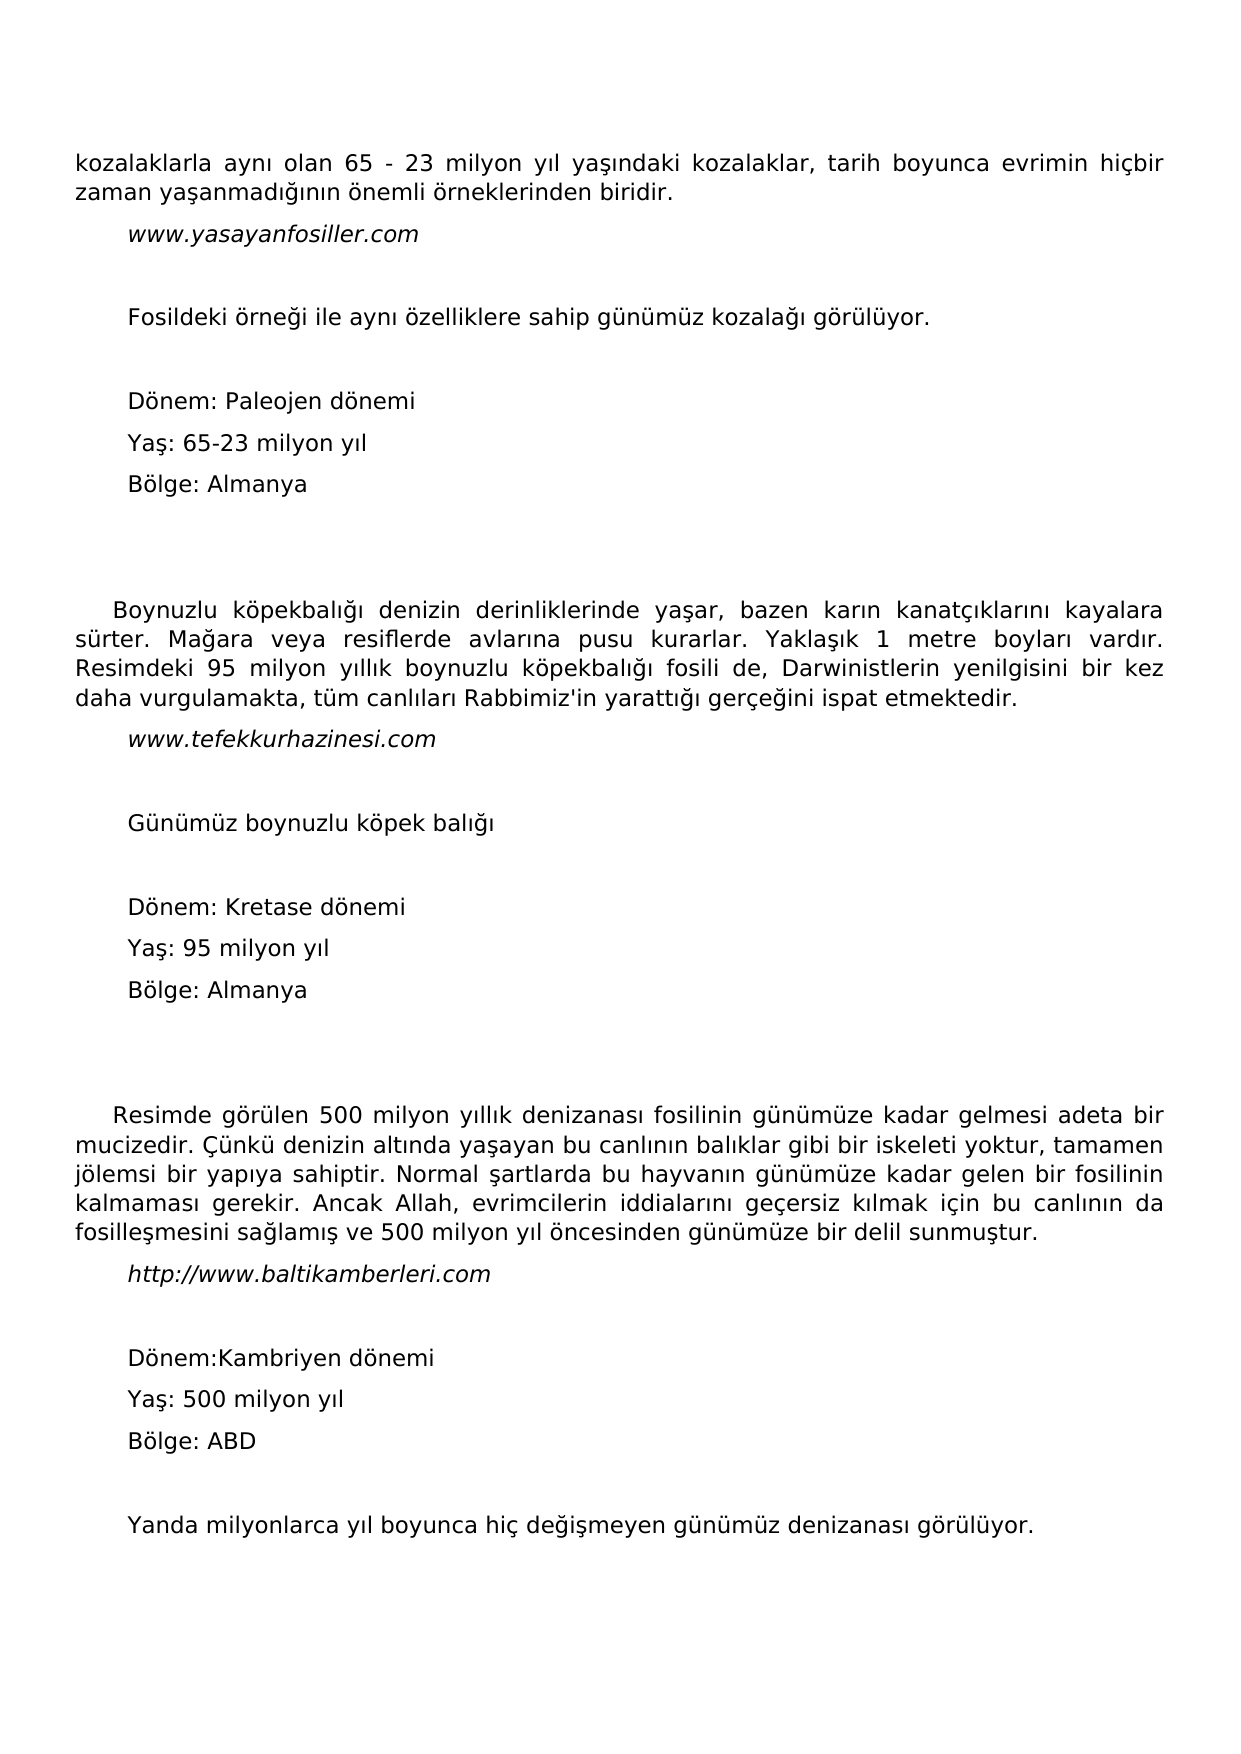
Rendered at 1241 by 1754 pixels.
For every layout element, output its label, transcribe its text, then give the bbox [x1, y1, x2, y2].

text Bölge: ABD [127, 1428, 1143, 1455]
text www.tefekkurhazinesi.com [127, 727, 1143, 753]
text Yaş: 95 milyon yıl [127, 935, 1143, 962]
text Dönem:Kambriyen dönemi [127, 1345, 1143, 1372]
text Dönem: Paleojen dönemi [127, 388, 1143, 415]
text Yaş: 500 milyon yıl [127, 1387, 1143, 1413]
text Yaş: 65-23 milyon yıl [127, 430, 1143, 457]
text Resimde görülen 500 milyon yıllık denizanası fosilinin günümüze kadar gelmesi adeta bir mucizedir. Çünkü denizin altında yaşayan bu canlının balıklar gibi bir iskeleti yoktur, tamamen jölemsi bir yapıya sahiptir. Normal şartlarda bu hayvanın günümüze kadar gelen bir fosilinin kalmaması gerekir. Ancak Allah, evrimcilerin iddialarını geçersiz kılmak için bu canlının da fosilleşmesini sağlamış ve 500 milyon yıl öncesinden günümüze bir delil sunmuştur. [75, 1102, 1165, 1246]
text Günümüz boynuzlu köpek balığı [127, 810, 1143, 837]
text Boynuzlu köpekbalığı denizin derinliklerinde yaşar, bazen karın kanatçıklarını kayalara sürter. Mağara veya resiflerde avlarına pusu kurarlar. Yaklaşık 1 metre boyları vardır. Resimdeki 95 milyon yıllık boynuzlu köpekbalığı fosili de, Darwinistlerin yenilgisini bir kez daha vurgulamakta, tüm canlıları Rabbimiz'in yarattığı gerçeğini ispat etmektedir. [75, 597, 1165, 711]
text Bölge: Almanya [127, 977, 1143, 1004]
text www.yasayanfosiller.com [127, 221, 1143, 248]
text Bölge: Almanya [127, 472, 1143, 498]
text Fosildeki örneği ile aynı özelliklere sahip günümüz kozalağı görülüyor. [127, 304, 1143, 331]
text Yanda milyonlarca yıl boyunca hiç değişmeyen günümüz denizanası görülüyor. [127, 1512, 1143, 1539]
text Dönem: Kretase dönemi [127, 894, 1143, 920]
text http://www.baltikamberleri.com [127, 1261, 1143, 1288]
text kozalaklarla aynı olan 65 - 23 milyon yıl yaşındaki kozalaklar, tarih boyunca evrimin hiçbir zaman yaşanmadığının önemli örneklerinden biridir. [75, 150, 1165, 206]
